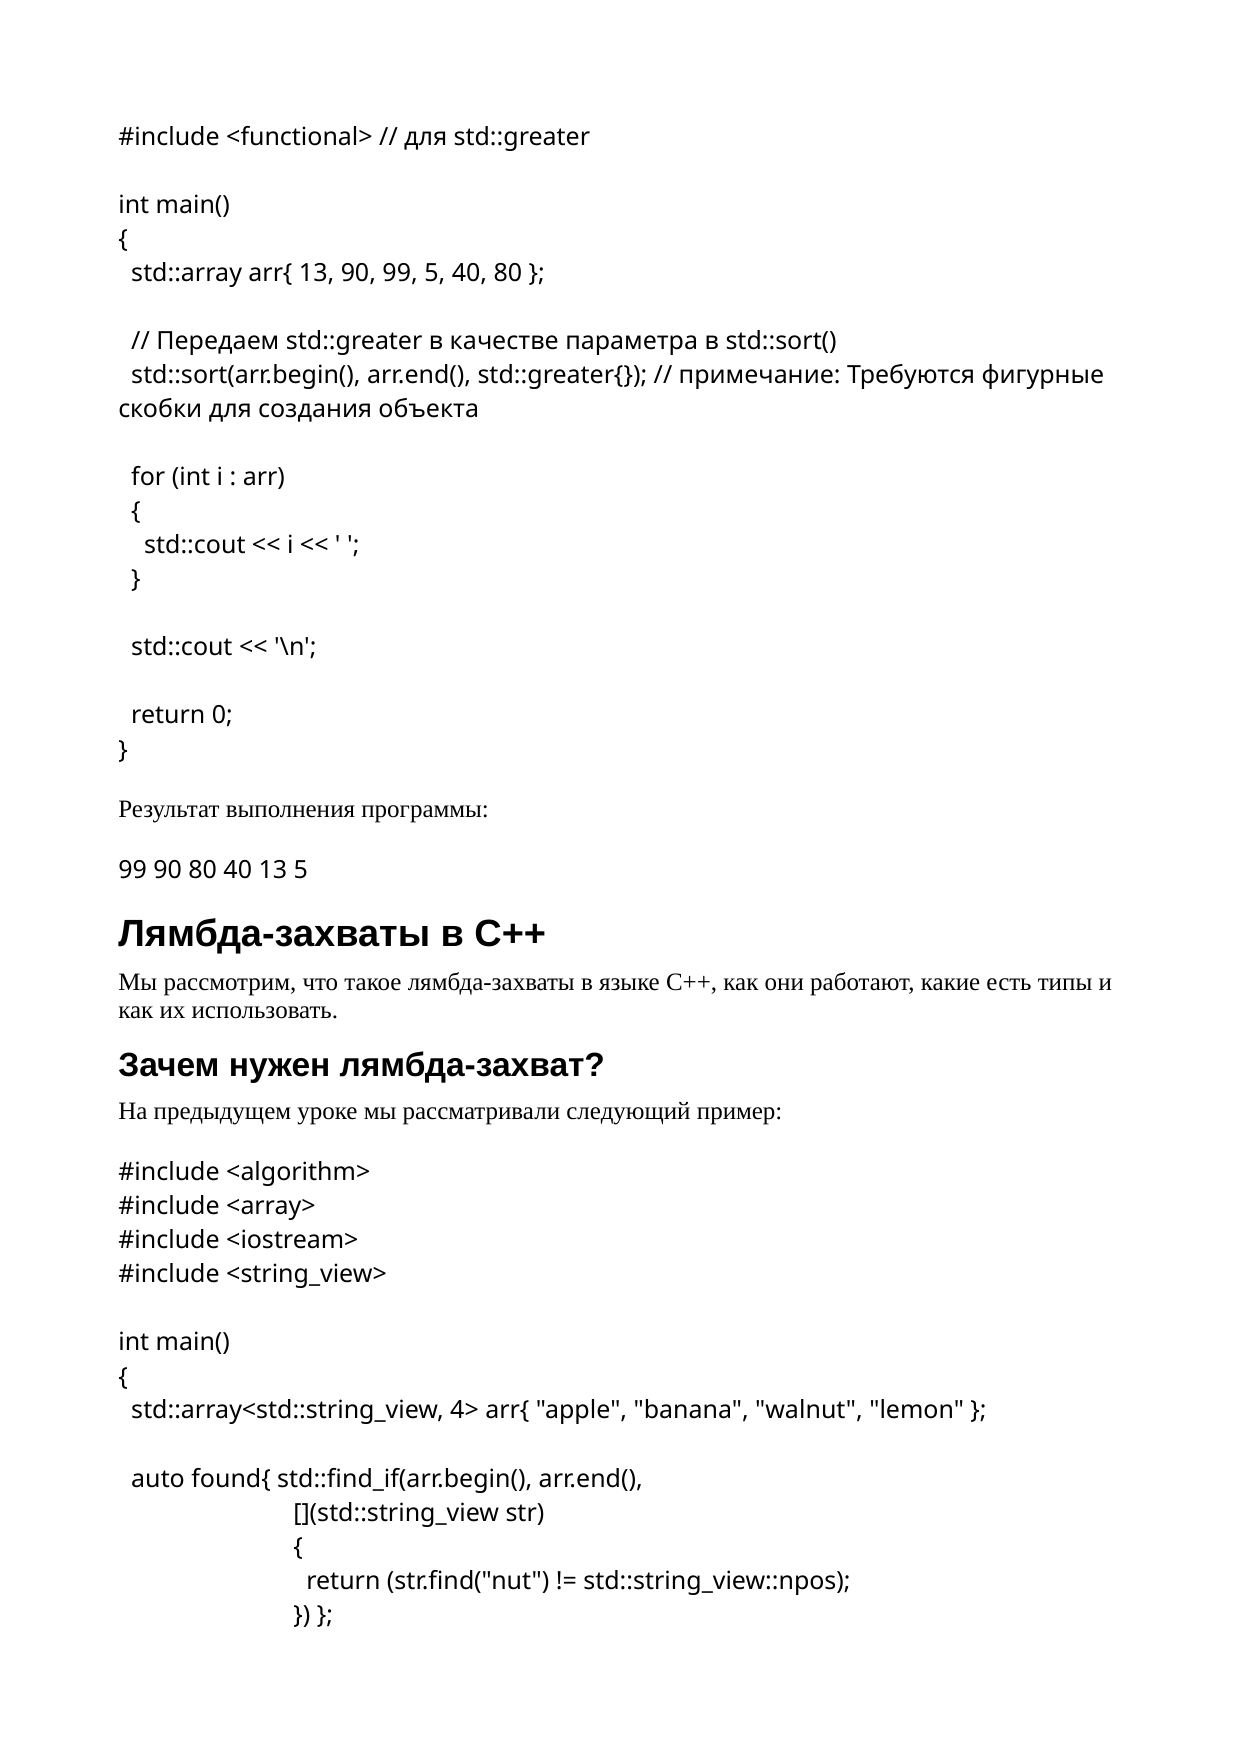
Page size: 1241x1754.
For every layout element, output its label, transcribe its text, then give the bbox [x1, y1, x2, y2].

subtitle Лямбда-захваты в С++ [118, 911, 1122, 954]
text 99 90 80 40 13 5 [118, 852, 1122, 886]
text { [118, 220, 1122, 254]
text На предыдущем уроке мы рассматривали следующий пример: [118, 1096, 1122, 1125]
text std::cout << i << ' '; [118, 527, 1122, 561]
text std::sort(arr.begin(), arr.end(), std::greater{}); // примечание: Требуются фигурные скобки для создания объекта [118, 357, 1122, 425]
text int main() [118, 186, 1122, 220]
subtitle Зачем нужен лямбда-захват? [118, 1045, 1122, 1084]
text Результат выполнения программы: [118, 794, 1122, 823]
text #include <array> [118, 1188, 1122, 1222]
text Мы рассмотрим, что такое лямбда-захваты в языке С++, как они работают, какие есть типы и как их использовать. [118, 967, 1122, 1024]
text }) }; [118, 1597, 1122, 1631]
text } [118, 561, 1122, 595]
text #include <iostream> [118, 1222, 1122, 1256]
text #include <functional> // для std::greater [118, 118, 1122, 152]
text [](std::string_view str) [118, 1494, 1122, 1528]
text auto found{ std::find_if(arr.begin(), arr.end(), [118, 1460, 1122, 1494]
text // Передаем std::greater в качестве параметра в std::sort() [118, 322, 1122, 357]
text { [118, 1358, 1122, 1392]
text #include <algorithm> [118, 1154, 1122, 1188]
text { [118, 493, 1122, 527]
text std::array<std::string_view, 4> arr{ "apple", "banana", "walnut", "lemon" }; [118, 1392, 1122, 1426]
text std::cout << '\n'; [118, 629, 1122, 663]
text return 0; [118, 697, 1122, 731]
text return (str.find("nut") != std::string_view::npos); [118, 1562, 1122, 1597]
text } [118, 731, 1122, 765]
text std::array arr{ 13, 90, 99, 5, 40, 80 }; [118, 254, 1122, 288]
text int main() [118, 1324, 1122, 1358]
text #include <string_view> [118, 1256, 1122, 1290]
text for (int i : arr) [118, 459, 1122, 493]
text { [118, 1528, 1122, 1562]
